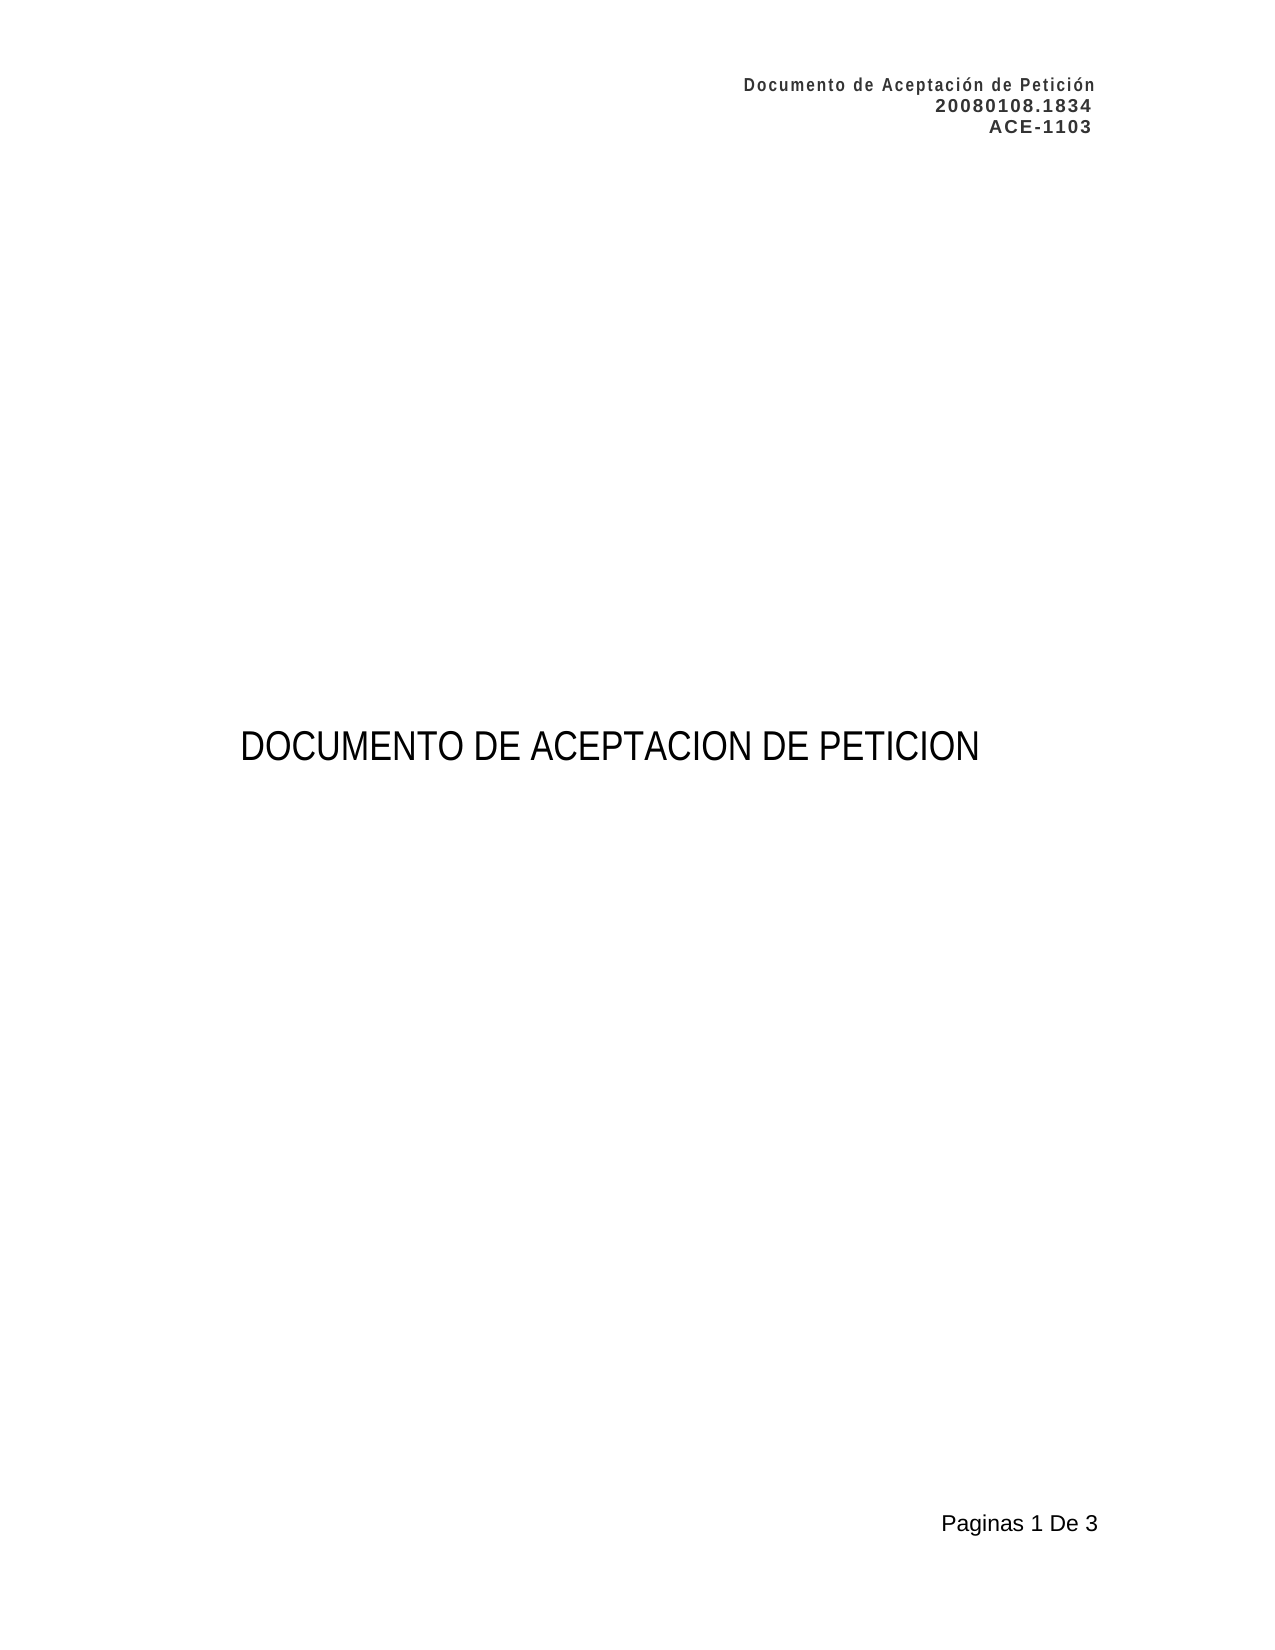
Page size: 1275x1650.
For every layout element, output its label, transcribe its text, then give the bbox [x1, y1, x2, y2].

text DOCUMENTO DE Aceptacion de Peticion [123, 721, 1098, 769]
